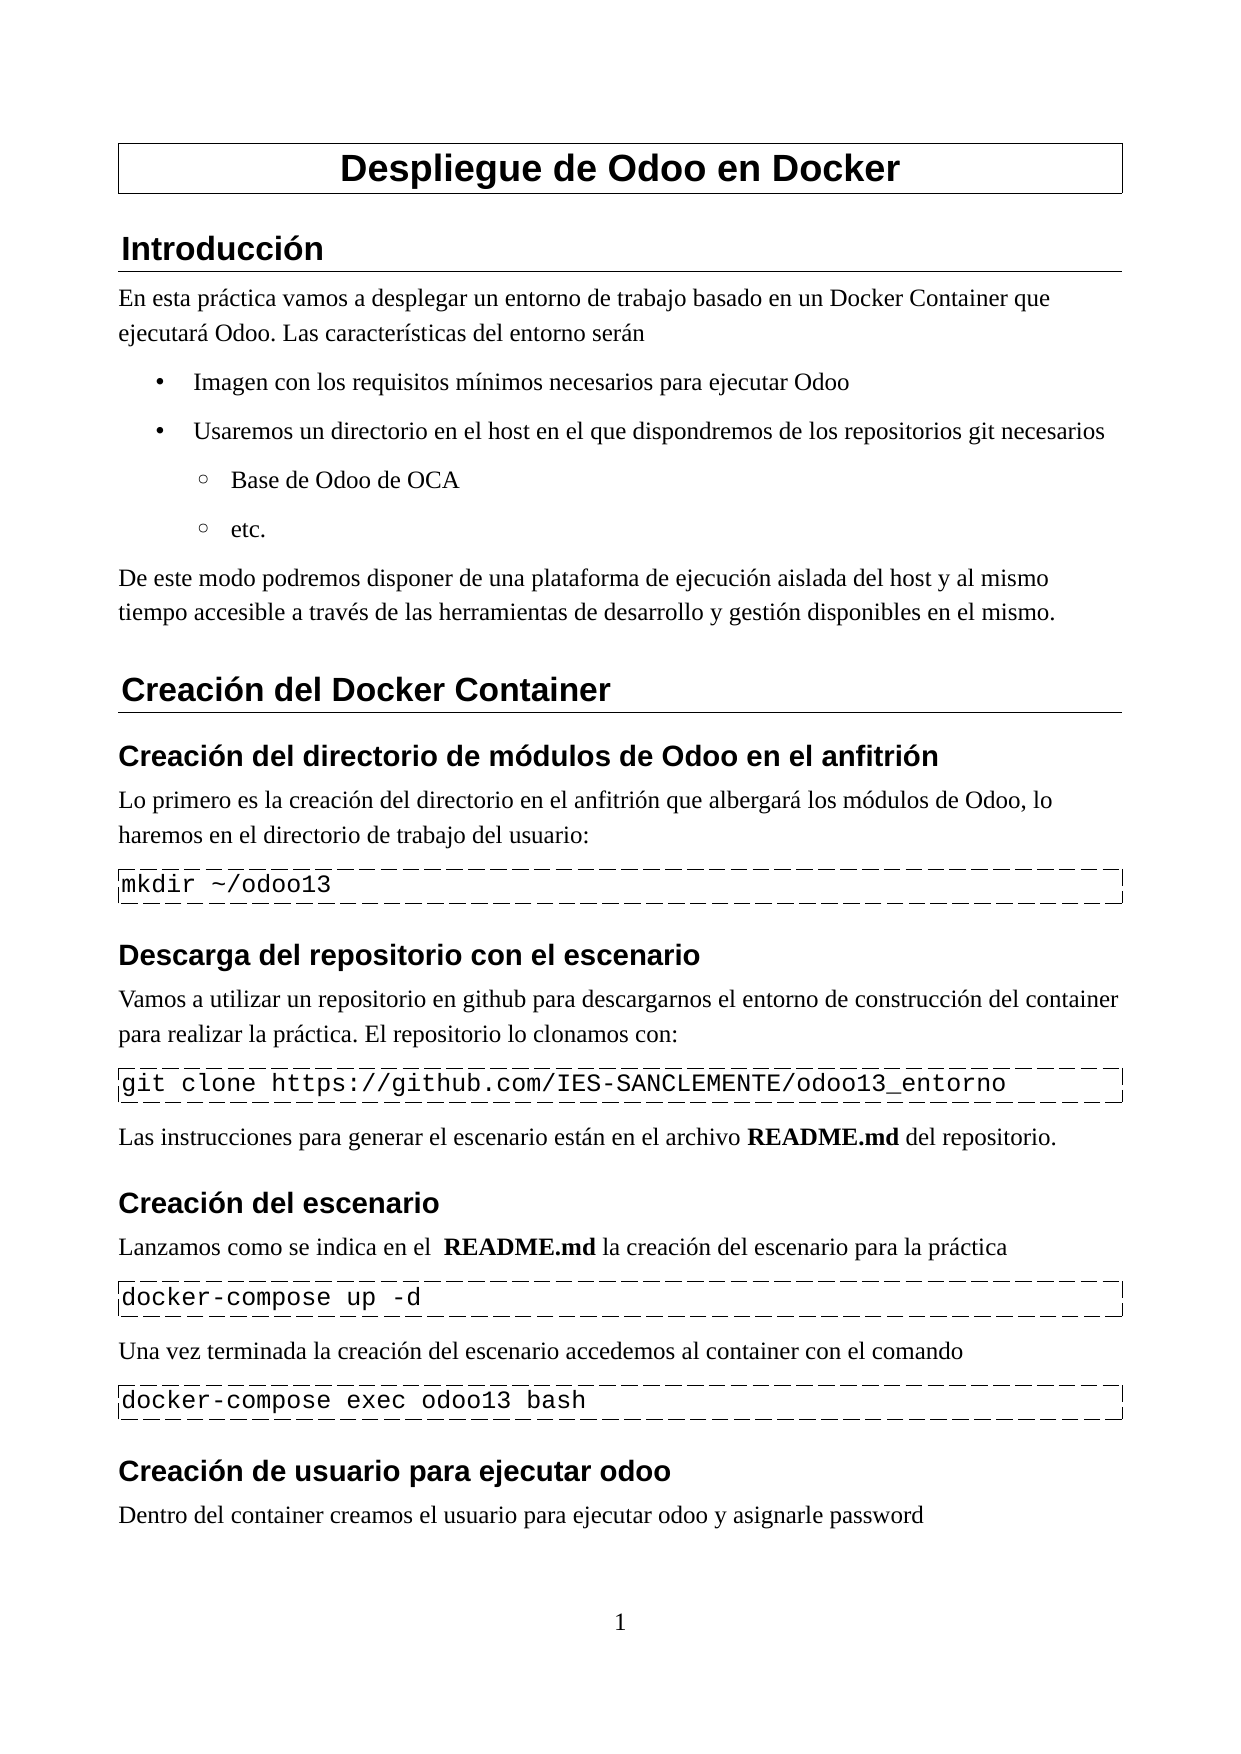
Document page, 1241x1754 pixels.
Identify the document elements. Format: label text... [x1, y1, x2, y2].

list Base de Odoo de OCA [193, 465, 1122, 494]
text Lo primero es la creación del directorio en el anfitrión que albergará los módulos de Odoo, lo haremos en el directorio de trabajo del usuario: [118, 785, 1122, 848]
text Las instrucciones para generar el escenario están en el archivo README.md del repositorio. [118, 1122, 1122, 1151]
text Una vez terminada la creación del escenario accedemos al container con el comando [118, 1336, 1122, 1365]
subtitle Descarga del repositorio con el escenario [118, 938, 1122, 972]
text Vamos a utilizar un repositorio en github para descargarnos el entorno de construcción del container para realizar la práctica. El repositorio lo clonamos con: [118, 984, 1122, 1047]
text git clone https://github.com/IES-SANCLEMENTE/odoo13_entorno [118, 1068, 1122, 1102]
text mkdir ~/odoo13 [118, 869, 1122, 903]
list Usaremos un directorio en el host en el que dispondremos de los repositorios git necesarios [156, 416, 1122, 444]
subtitle Despliegue de Odoo en Docker [119, 144, 1122, 193]
list Imagen con los requisitos mínimos necesarios para ejecutar Odoo [156, 367, 1122, 396]
subtitle Creación del directorio de módulos de Odoo en el anfitrión [118, 739, 1122, 773]
text docker-compose up -d [118, 1281, 1122, 1316]
list etc. [193, 514, 1122, 543]
subtitle Creación del escenario [118, 1186, 1122, 1220]
text De este modo podremos disponer de una plataforma de ejecución aislada del host y al mismo tiempo accesible a través de las herramientas de desarrollo y gestión disponibles en el mismo. [118, 563, 1122, 626]
text En esta práctica vamos a desplegar un entorno de trabajo basado en un Docker Container que ejecutará Odoo. Las características del entorno serán [118, 283, 1122, 346]
text Lanzamos como se indica en el README.md la creación del escenario para la práctica [118, 1232, 1122, 1261]
subtitle Creación de usuario para ejecutar odoo [118, 1454, 1122, 1488]
text Dentro del container creamos el usuario para ejecutar odoo y asignarle password [118, 1500, 1122, 1529]
text docker-compose exec odoo13 bash [118, 1385, 1122, 1419]
subtitle Creación del Docker Container [118, 667, 1122, 712]
subtitle Introducción [118, 226, 1122, 271]
